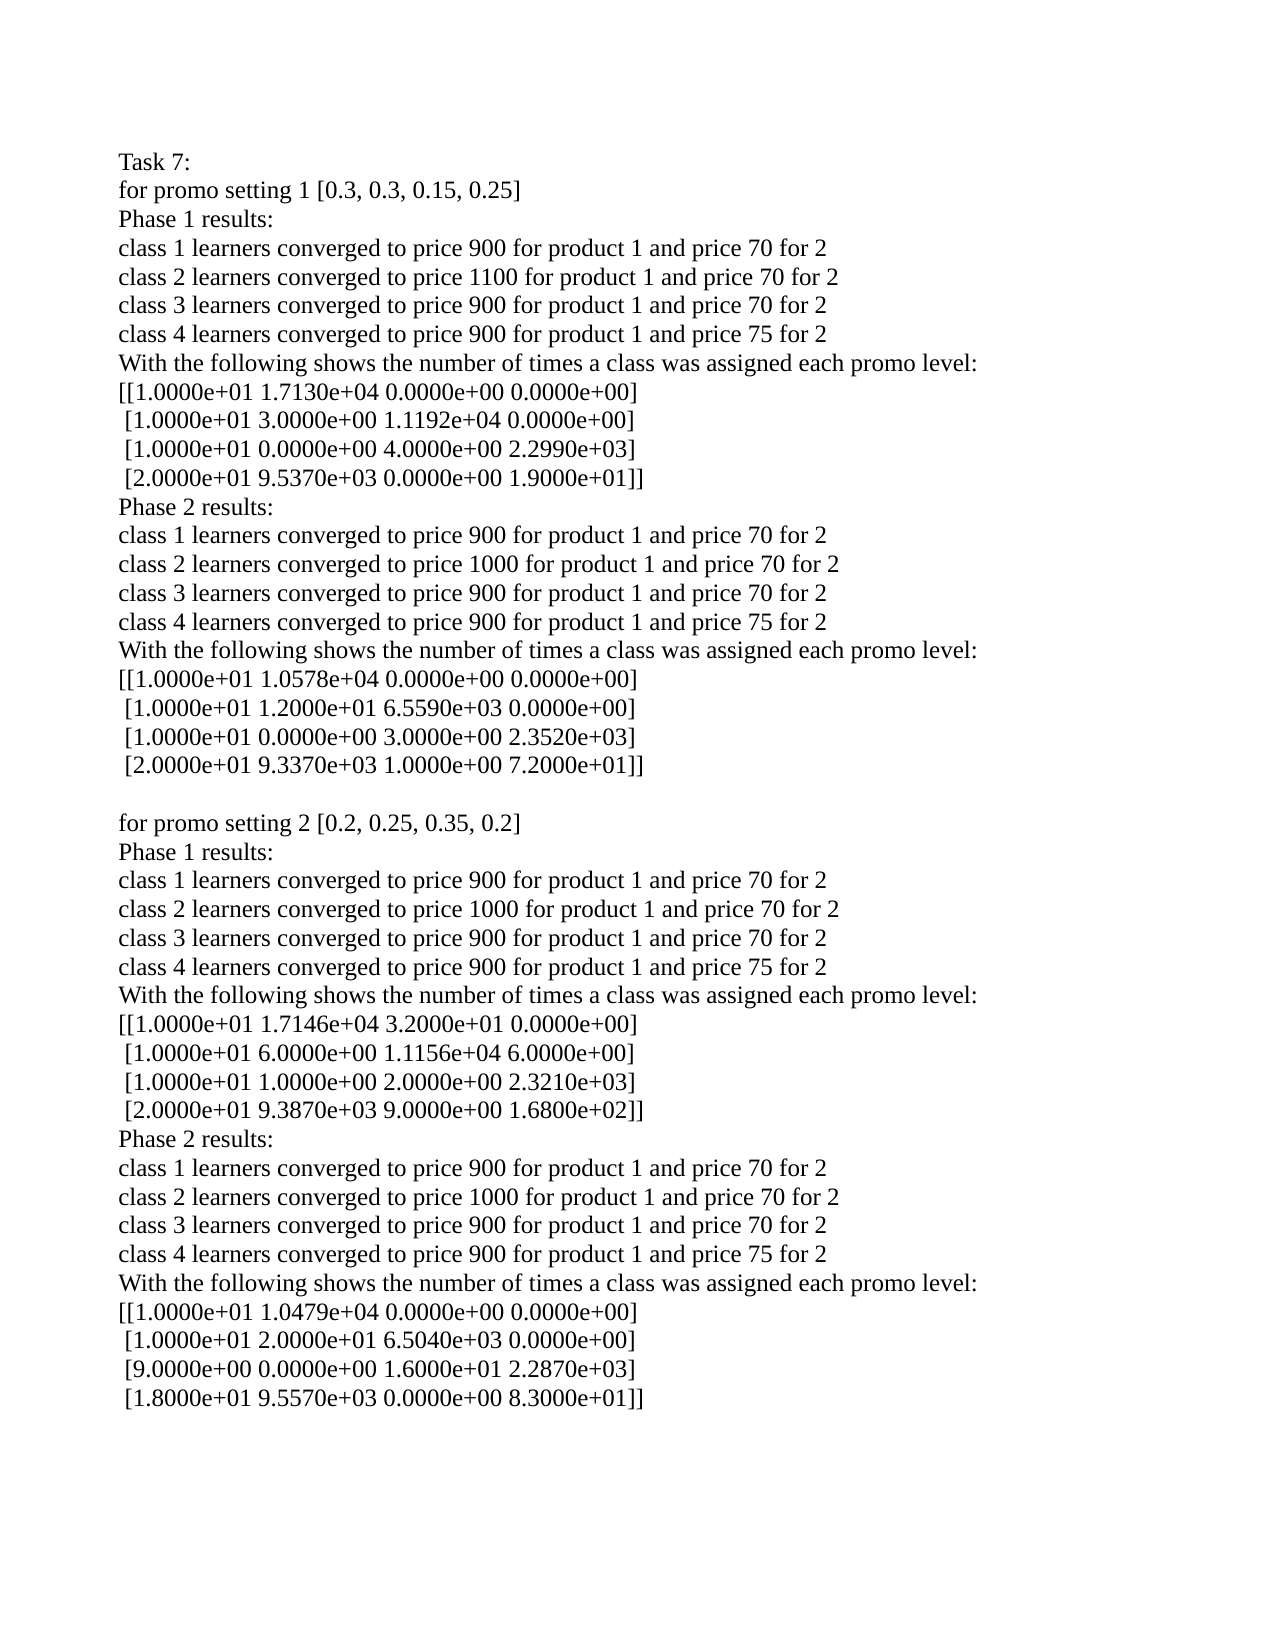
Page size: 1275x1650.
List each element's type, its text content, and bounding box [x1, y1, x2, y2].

text [2.0000e+01 9.3870e+03 9.0000e+00 1.6800e+02]] [118, 1096, 1157, 1124]
text [9.0000e+00 0.0000e+00 1.6000e+01 2.2870e+03] [118, 1354, 1157, 1383]
text for promo setting 2 [0.2, 0.25, 0.35, 0.2] [118, 808, 1157, 837]
text [1.0000e+01 3.0000e+00 1.1192e+04 0.0000e+00] [118, 406, 1157, 434]
text [2.0000e+01 9.3370e+03 1.0000e+00 7.2000e+01]] [118, 751, 1157, 779]
text With the following shows the number of times a class was assigned each promo level: [118, 981, 1157, 1009]
text class 3 learners converged to price 900 for product 1 and price 70 for 2 [118, 1211, 1157, 1239]
text class 2 learners converged to price 1000 for product 1 and price 70 for 2 [118, 1182, 1157, 1211]
text class 1 learners converged to price 900 for product 1 and price 70 for 2 [118, 521, 1157, 549]
text [[1.0000e+01 1.7146e+04 3.2000e+01 0.0000e+00] [118, 1009, 1157, 1038]
text class 4 learners converged to price 900 for product 1 and price 75 for 2 [118, 607, 1157, 636]
text for promo setting 1 [0.3, 0.3, 0.15, 0.25] [118, 176, 1157, 204]
text Phase 1 results: [118, 837, 1157, 866]
text [1.0000e+01 1.0000e+00 2.0000e+00 2.3210e+03] [118, 1067, 1157, 1096]
text class 3 learners converged to price 900 for product 1 and price 70 for 2 [118, 923, 1157, 952]
text [1.0000e+01 1.2000e+01 6.5590e+03 0.0000e+00] [118, 693, 1157, 722]
text class 2 learners converged to price 1000 for product 1 and price 70 for 2 [118, 894, 1157, 923]
text class 4 learners converged to price 900 for product 1 and price 75 for 2 [118, 1239, 1157, 1268]
text Phase 1 results: [118, 204, 1157, 233]
text [1.8000e+01 9.5570e+03 0.0000e+00 8.3000e+01]] [118, 1383, 1157, 1412]
text With the following shows the number of times a class was assigned each promo level: [118, 1268, 1157, 1297]
text class 4 learners converged to price 900 for product 1 and price 75 for 2 [118, 319, 1157, 348]
text With the following shows the number of times a class was assigned each promo level: [118, 348, 1157, 377]
text class 4 learners converged to price 900 for product 1 and price 75 for 2 [118, 952, 1157, 981]
text [[1.0000e+01 1.0578e+04 0.0000e+00 0.0000e+00] [118, 664, 1157, 693]
text [[1.0000e+01 1.7130e+04 0.0000e+00 0.0000e+00] [118, 377, 1157, 406]
text With the following shows the number of times a class was assigned each promo level: [118, 636, 1157, 664]
text class 2 learners converged to price 1100 for product 1 and price 70 for 2 [118, 262, 1157, 291]
text [1.0000e+01 0.0000e+00 3.0000e+00 2.3520e+03] [118, 722, 1157, 751]
text Phase 2 results: [118, 1124, 1157, 1153]
text [1.0000e+01 6.0000e+00 1.1156e+04 6.0000e+00] [118, 1038, 1157, 1067]
text class 1 learners converged to price 900 for product 1 and price 70 for 2 [118, 866, 1157, 894]
text class 1 learners converged to price 900 for product 1 and price 70 for 2 [118, 233, 1157, 262]
text Phase 2 results: [118, 492, 1157, 521]
text Task 7: [118, 147, 1157, 176]
text [2.0000e+01 9.5370e+03 0.0000e+00 1.9000e+01]] [118, 463, 1157, 492]
text [[1.0000e+01 1.0479e+04 0.0000e+00 0.0000e+00] [118, 1297, 1157, 1326]
text [1.0000e+01 2.0000e+01 6.5040e+03 0.0000e+00] [118, 1326, 1157, 1354]
text class 3 learners converged to price 900 for product 1 and price 70 for 2 [118, 578, 1157, 607]
text class 1 learners converged to price 900 for product 1 and price 70 for 2 [118, 1153, 1157, 1182]
text class 3 learners converged to price 900 for product 1 and price 70 for 2 [118, 291, 1157, 319]
text [1.0000e+01 0.0000e+00 4.0000e+00 2.2990e+03] [118, 434, 1157, 463]
text class 2 learners converged to price 1000 for product 1 and price 70 for 2 [118, 549, 1157, 578]
